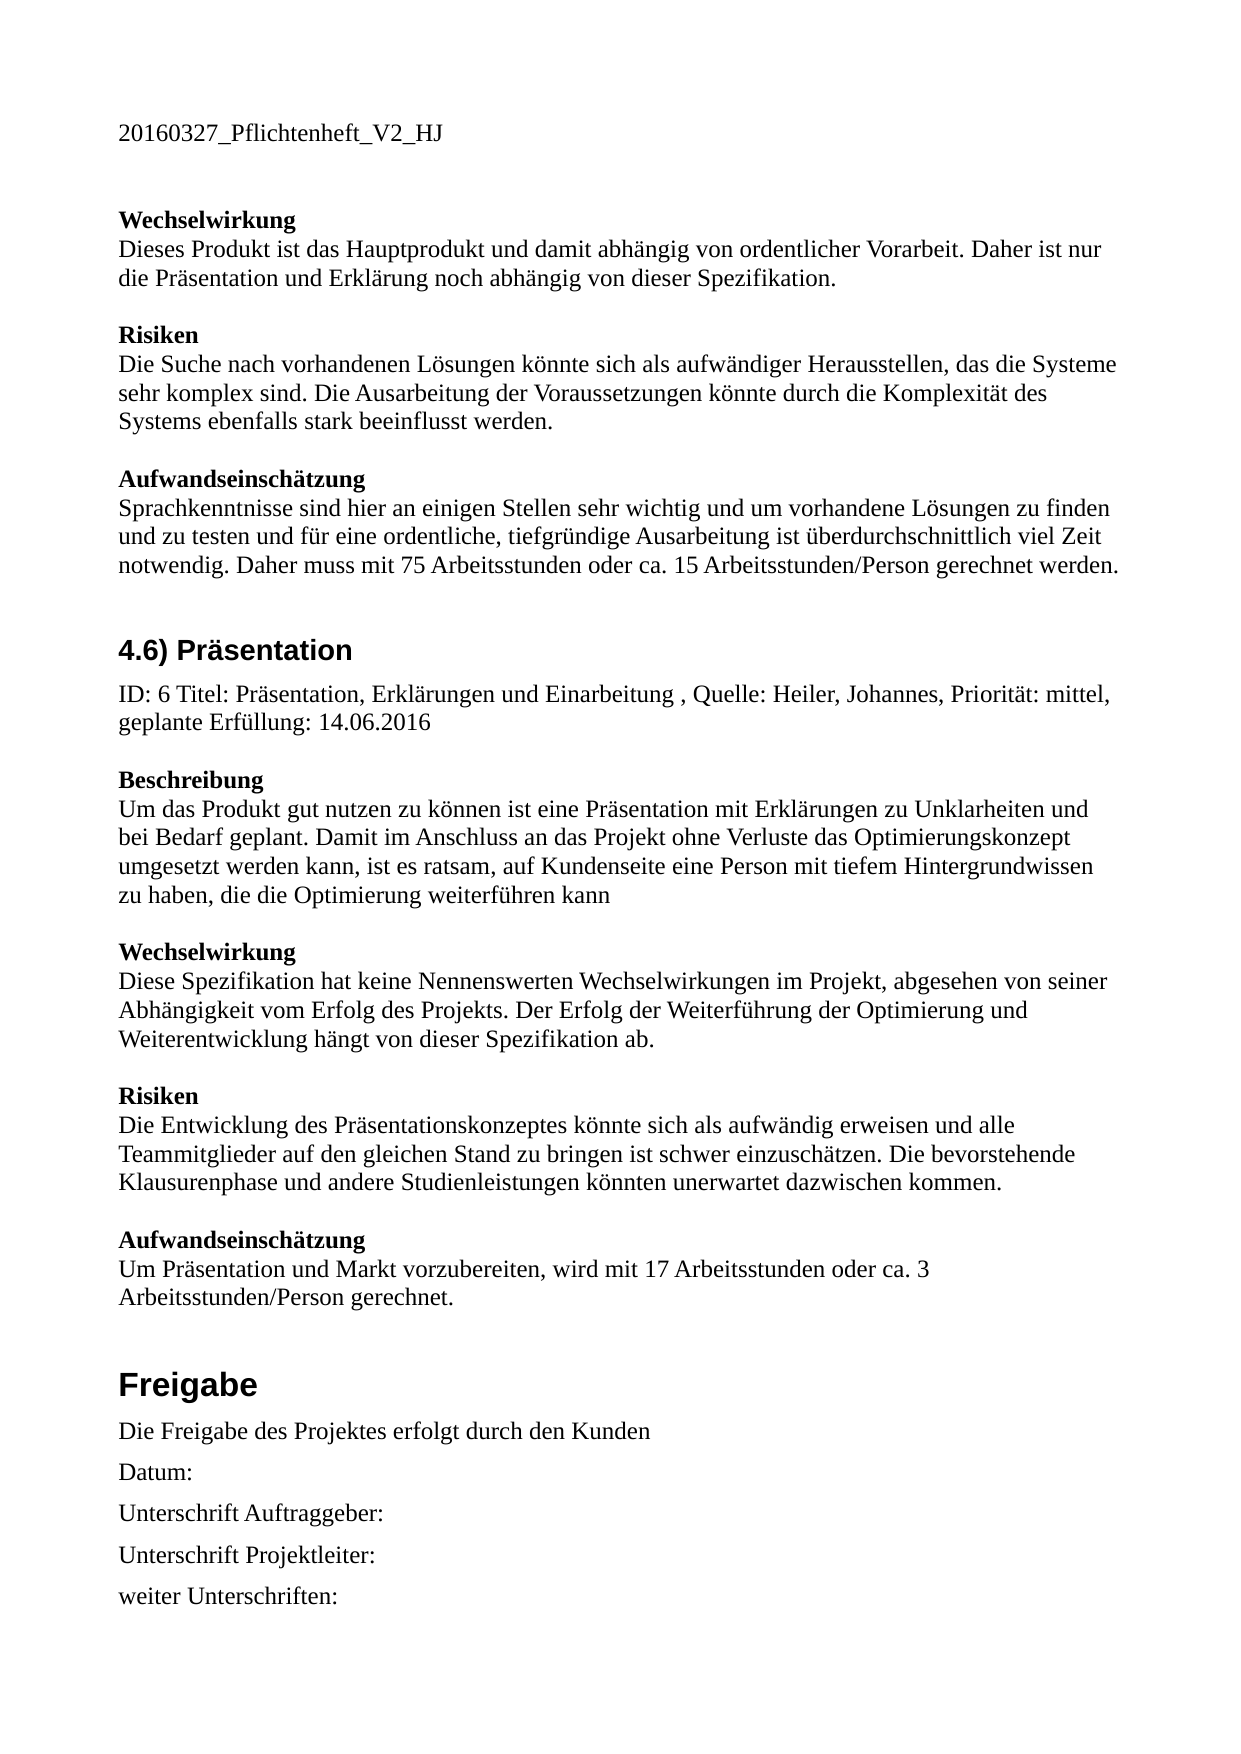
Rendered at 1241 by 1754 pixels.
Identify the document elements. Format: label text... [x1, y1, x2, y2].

text Diese Spezifikation hat keine Nennenswerten Wechselwirkungen im Projekt, abgesehen von seiner Abhängigkeit vom Erfolg des Projekts. Der Erfolg der Weiterführung der Optimierung und Weiterentwicklung hängt von dieser Spezifikation ab. [118, 966, 1122, 1052]
text Aufwandseinschätzung [118, 464, 1122, 493]
text Die Freigabe des Projektes erfolgt durch den Kunden [118, 1416, 1122, 1445]
text Sprachkenntnisse sind hier an einigen Stellen sehr wichtig und um vorhandene Lösungen zu finden und zu testen und für eine ordentliche, tiefgründige Ausarbeitung ist überdurchschnittlich viel Zeit notwendig. Daher muss mit 75 Arbeitsstunden oder ca. 15 Arbeitsstunden/Person gerechnet werden. [118, 493, 1122, 579]
text Wechselwirkung [118, 937, 1122, 966]
text Dieses Produkt ist das Hauptprodukt und damit abhängig von ordentlicher Vorarbeit. Daher ist nur die Präsentation und Erklärung noch abhängig von dieser Spezifikation. [118, 234, 1122, 291]
text Unterschrift Projektleiter: [118, 1540, 1122, 1568]
text Unterschrift Auftraggeber: [118, 1498, 1122, 1527]
subtitle 4.6) Präsentation [118, 633, 1122, 666]
text Die Entwicklung des Präsentationskonzeptes könnte sich als aufwändig erweisen und alle Teammitglieder auf den gleichen Stand zu bringen ist schwer einzuschätzen. Die bevorstehende Klausurenphase und andere Studienleistungen könnten unerwartet dazwischen kommen. [118, 1110, 1122, 1196]
text Aufwandseinschätzung [118, 1225, 1122, 1254]
text Datum: [118, 1457, 1122, 1486]
text weiter Unterschriften: [118, 1581, 1122, 1610]
text Um Präsentation und Markt vorzubereiten, wird mit 17 Arbeitsstunden oder ca. 3 Arbeitsstunden/Person gerechnet. [118, 1254, 1122, 1311]
text Wechselwirkung [118, 205, 1122, 234]
text Risiken [118, 320, 1122, 349]
text Die Suche nach vorhandenen Lösungen könnte sich als aufwändiger Herausstellen, das die Systeme sehr komplex sind. Die Ausarbeitung der Voraussetzungen könnte durch die Komplexität des Systems ebenfalls stark beeinflusst werden. [118, 349, 1122, 435]
text ID: 6 Titel: Präsentation, Erklärungen und Einarbeitung , Quelle: Heiler, Johannes, Priorität: mittel, geplante Erfüllung: 14.06.2016 [118, 679, 1122, 736]
text Risiken [118, 1081, 1122, 1110]
subtitle Freigabe [118, 1365, 1122, 1403]
text Um das Produkt gut nutzen zu können ist eine Präsentation mit Erklärungen zu Unklarheiten und bei Bedarf geplant. Damit im Anschluss an das Projekt ohne Verluste das Optimierungskonzept umgesetzt werden kann, ist es ratsam, auf Kundenseite eine Person mit tiefem Hintergrundwissen zu haben, die die Optimierung weiterführen kann [118, 794, 1122, 909]
text Beschreibung [118, 765, 1122, 794]
